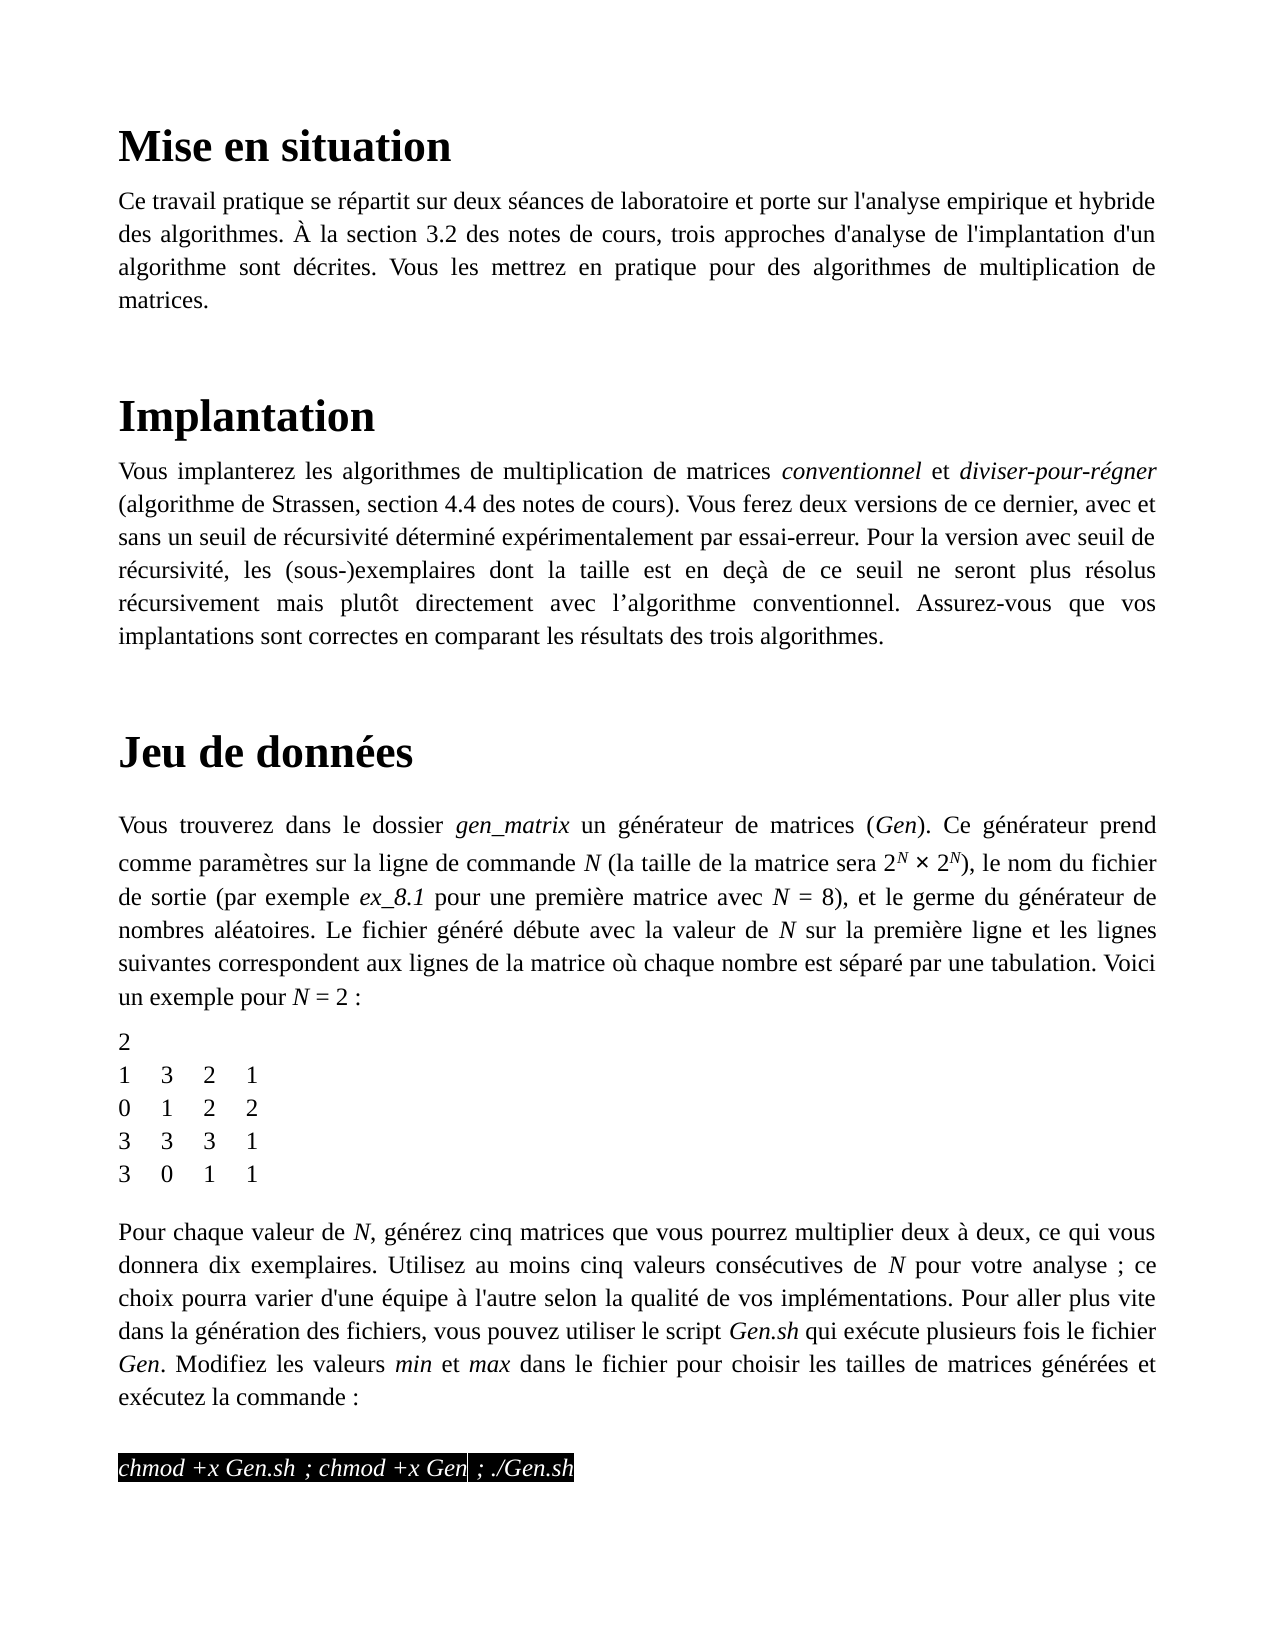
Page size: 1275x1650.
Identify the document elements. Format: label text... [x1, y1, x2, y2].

text Pour chaque valeur de N, générez cinq matrices que vous pourrez multiplier deux à deux, ce qui vous donnera dix exemplaires. Utilisez au moins cinq valeurs consécutives de N pour votre analyse ; ce choix pourra varier d'une équipe à l'autre selon la qualité de vos implémentations. Pour aller plus vite dans la génération des fichiers, vous pouvez utiliser le script Gen.sh qui exécute plusieurs fois le fichier Gen. Modifiez les valeurs min et max dans le fichier pour choisir les tailles de matrices générées et exécutez la commande : [118, 1217, 1157, 1411]
text 2 [118, 1027, 1157, 1056]
text 0 1 2 2 [118, 1093, 1157, 1122]
text Vous trouverez dans le dossier gen_matrix un générateur de matrices (Gen). Ce générateur prend comme paramètres sur la ligne de commande N (la taille de la matrice sera 2N × 2N), le nom du fichier de sortie (par exemple ex_8.1 pour une première matrice avec N = 8), et le germe du générateur de nombres aléatoires. Le fichier généré débute avec la valeur de N sur la première ligne et les lignes suivantes correspondent aux lignes de la matrice où chaque nombre est séparé par une tabulation. Voici un exemple pour N = 2 : [118, 810, 1157, 1010]
subtitle Implantation [118, 388, 1157, 441]
text 1 3 2 1 [118, 1060, 1157, 1089]
text Vous implanterez les algorithmes de multiplication de matrices conventionnel et diviser-pour-régner (algorithme de Strassen, section 4.4 des notes de cours). Vous ferez deux versions de ce dernier, avec et sans un seuil de récursivité déterminé expérimentalement par essai-erreur. Pour la version avec seuil de récursivité, les (sous-)exemplaires dont la taille est en deçà de ce seuil ne seront plus résolus récursivement mais plutôt directement avec l’algorithme conventionnel. Assurez-vous que vos implantations sont correctes en comparant les résultats des trois algorithmes. [118, 456, 1157, 650]
text 3 0 1 1 [118, 1159, 1157, 1188]
text chmod +x Gen.sh ; chmod +x Gen ; ./Gen.sh [118, 1453, 1157, 1482]
text 3 3 3 1 [118, 1126, 1157, 1155]
subtitle Mise en situation [118, 118, 1157, 171]
subtitle Jeu de données [118, 725, 1157, 777]
text Ce travail pratique se répartit sur deux séances de laboratoire et porte sur l'analyse empirique et hybride des algorithmes. À la section 3.2 des notes de cours, trois approches d'analyse de l'implantation d'un algorithme sont décrites. Vous les mettrez en pratique pour des algorithmes de multiplication de matrices. [118, 186, 1157, 314]
